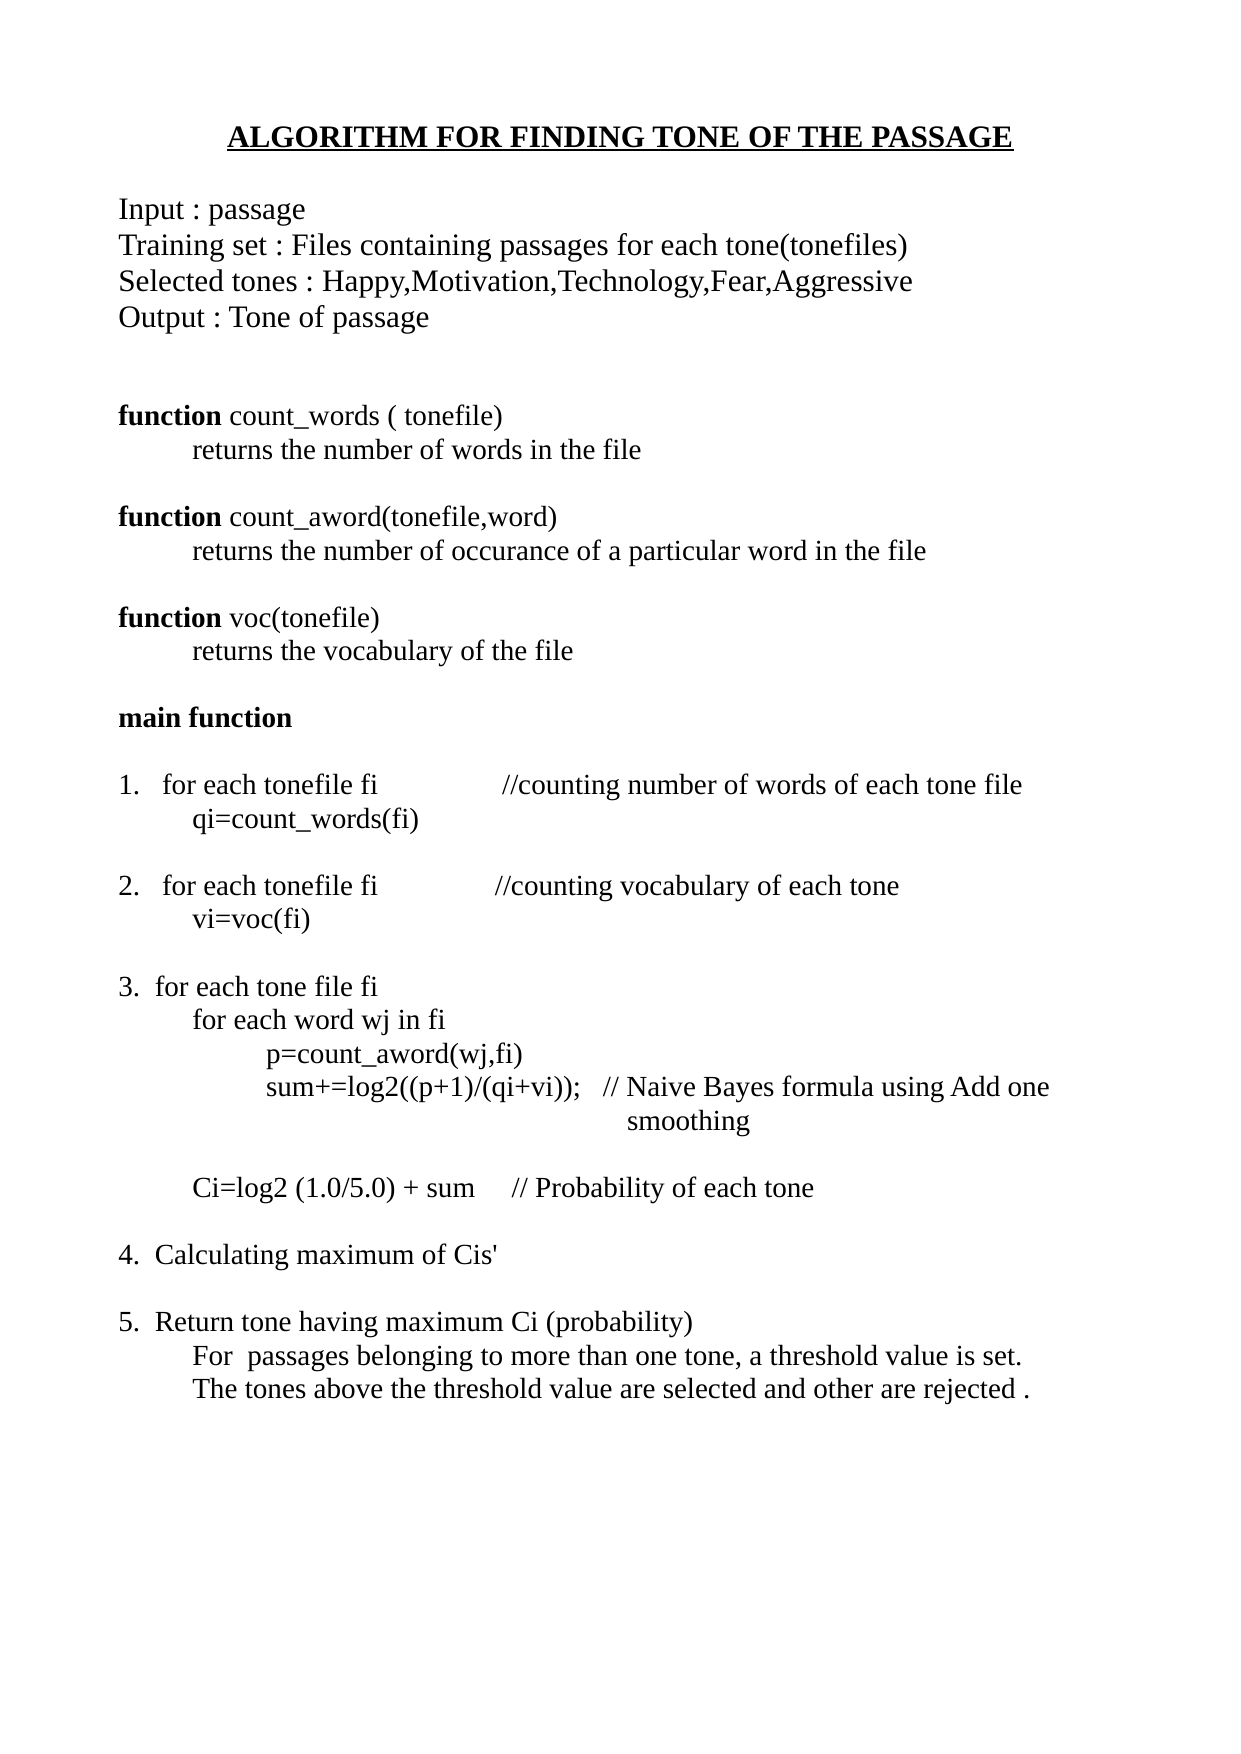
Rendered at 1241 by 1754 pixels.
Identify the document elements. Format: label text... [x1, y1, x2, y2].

text Input : passage [118, 190, 1122, 226]
text p=count_aword(wj,fi) [118, 1036, 1122, 1069]
text 3. for each tone file fi [118, 969, 1122, 1002]
text sum+=log2((p+1)/(qi+vi)); // Naive Bayes formula using Add one smoothing [118, 1069, 1122, 1136]
text Selected tones : Happy,Motivation,Technology,Fear,Aggressive [118, 262, 1122, 298]
text ALGORITHM FOR FINDING TONE OF THE PASSAGE [118, 118, 1122, 154]
text returns the vocabulary of the file [118, 633, 1122, 667]
text for each word wj in fi [118, 1002, 1122, 1036]
text vi=voc(fi) [118, 902, 1122, 935]
text 2. for each tonefile fi //counting vocabulary of each tone [118, 868, 1122, 902]
text For passages belonging to more than one tone, a threshold value is set. [118, 1338, 1122, 1371]
text 4. Calculating maximum of Cis' [118, 1237, 1122, 1271]
text 1. for each tonefile fi //counting number of words of each tone file [118, 767, 1122, 801]
text function count_aword(tonefile,word) [118, 499, 1122, 533]
text Output : Tone of passage [118, 298, 1122, 334]
text returns the number of words in the file [118, 432, 1122, 466]
text function count_words ( tonefile) [118, 398, 1122, 432]
text returns the number of occurance of a particular word in the file [118, 533, 1122, 566]
text function voc(tonefile) [118, 600, 1122, 633]
text Ci=log2 (1.0/5.0) + sum // Probability of each tone [118, 1170, 1122, 1203]
text main function [118, 700, 1122, 734]
text The tones above the threshold value are selected and other are rejected . [118, 1371, 1122, 1405]
text Training set : Files containing passages for each tone(tonefiles) [118, 226, 1122, 262]
text qi=count_words(fi) [118, 801, 1122, 834]
text 5. Return tone having maximum Ci (probability) [118, 1304, 1122, 1338]
